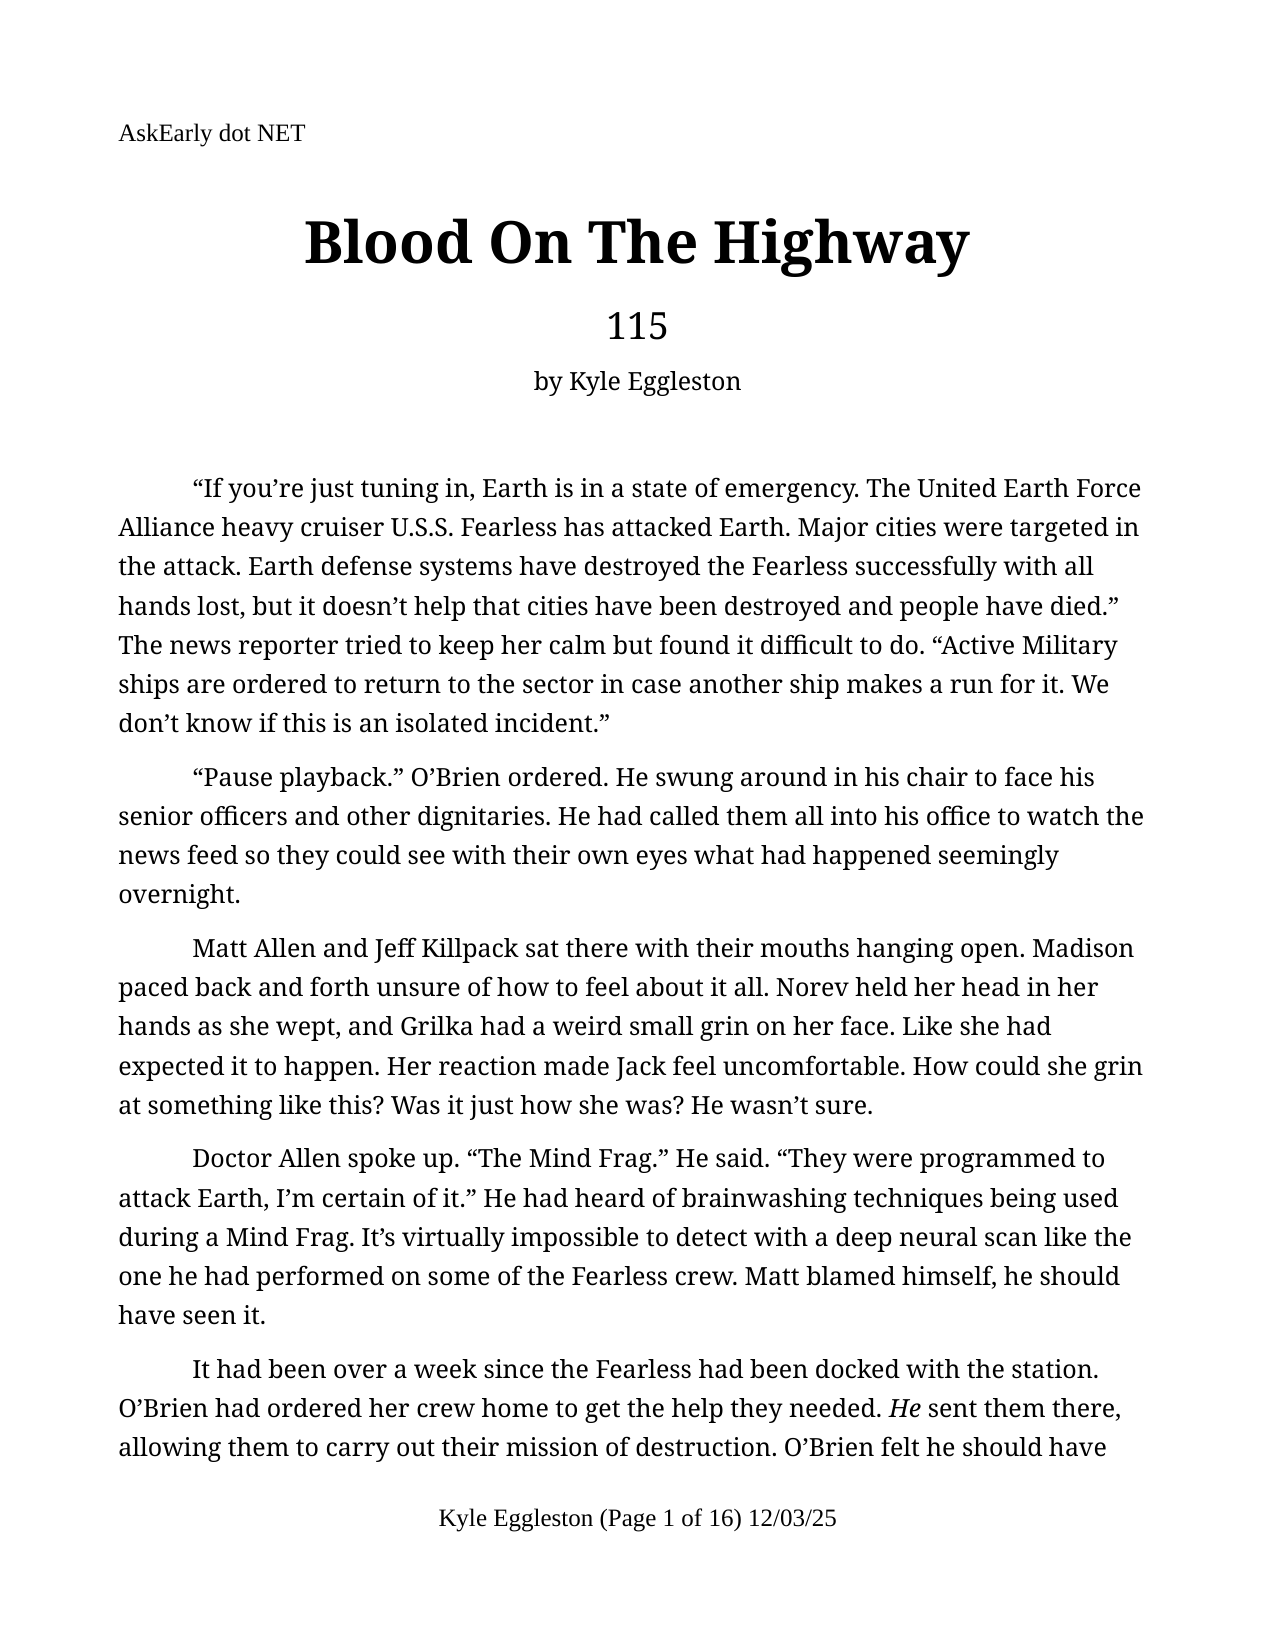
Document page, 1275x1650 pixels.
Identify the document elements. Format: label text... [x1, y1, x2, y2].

title Blood On The Highway [118, 201, 1157, 281]
text Doctor Allen spoke up. “The Mind Frag.” He said. “They were programmed to attack Earth, I’m certain of it.” He had heard of brainwashing techniques being used during a Mind Frag. It’s virtually impossible to detect with a deep neural scan like the one he had performed on some of the Fearless crew. Matt blamed himself, he should have seen it. [118, 1141, 1157, 1332]
text “Pause playback.” O’Brien ordered. He swung around in his chair to face his senior officers and other dignitaries. He had called them all into his office to watch the news feed so they could see with their own eyes what had happened seemingly overnight. [118, 759, 1157, 911]
text Matt Allen and Jeff Killpack sat there with their mouths hanging open. Madison paced back and forth unsure of how to feel about it all. Norev held her head in her hands as she wept, and Grilka had a weird small grin on her face. Like she had expected it to happen. Her reaction made Jack feel uncomfortable. How could she grin at something like this? Was it just how she was? He wasn’t sure. [118, 931, 1157, 1121]
subtitle 115 [118, 299, 1157, 351]
text It had been over a week since the Fearless had been docked with the station. O’Brien had ordered her crew home to get the help they needed. He sent them there, allowing them to carry out their mission of destruction. O’Brien felt he should have [118, 1351, 1157, 1464]
text by Kyle Eggleston [118, 363, 1157, 397]
text “If you’re just tuning in, Earth is in a state of emergency. The United Earth Force Alliance heavy cruiser U.S.S. Fearless has attacked Earth. Major cities were targeted in the attack. Earth defense systems have destroyed the Fearless successfully with all hands lost, but it doesn’t help that cities have been destroyed and people have died.” The news reporter tried to keep her calm but found it difficult to do. “Active Military ships are ordered to return to the sector in case another ship makes a run for it. We don’t know if this is an isolated incident.” [118, 471, 1157, 740]
